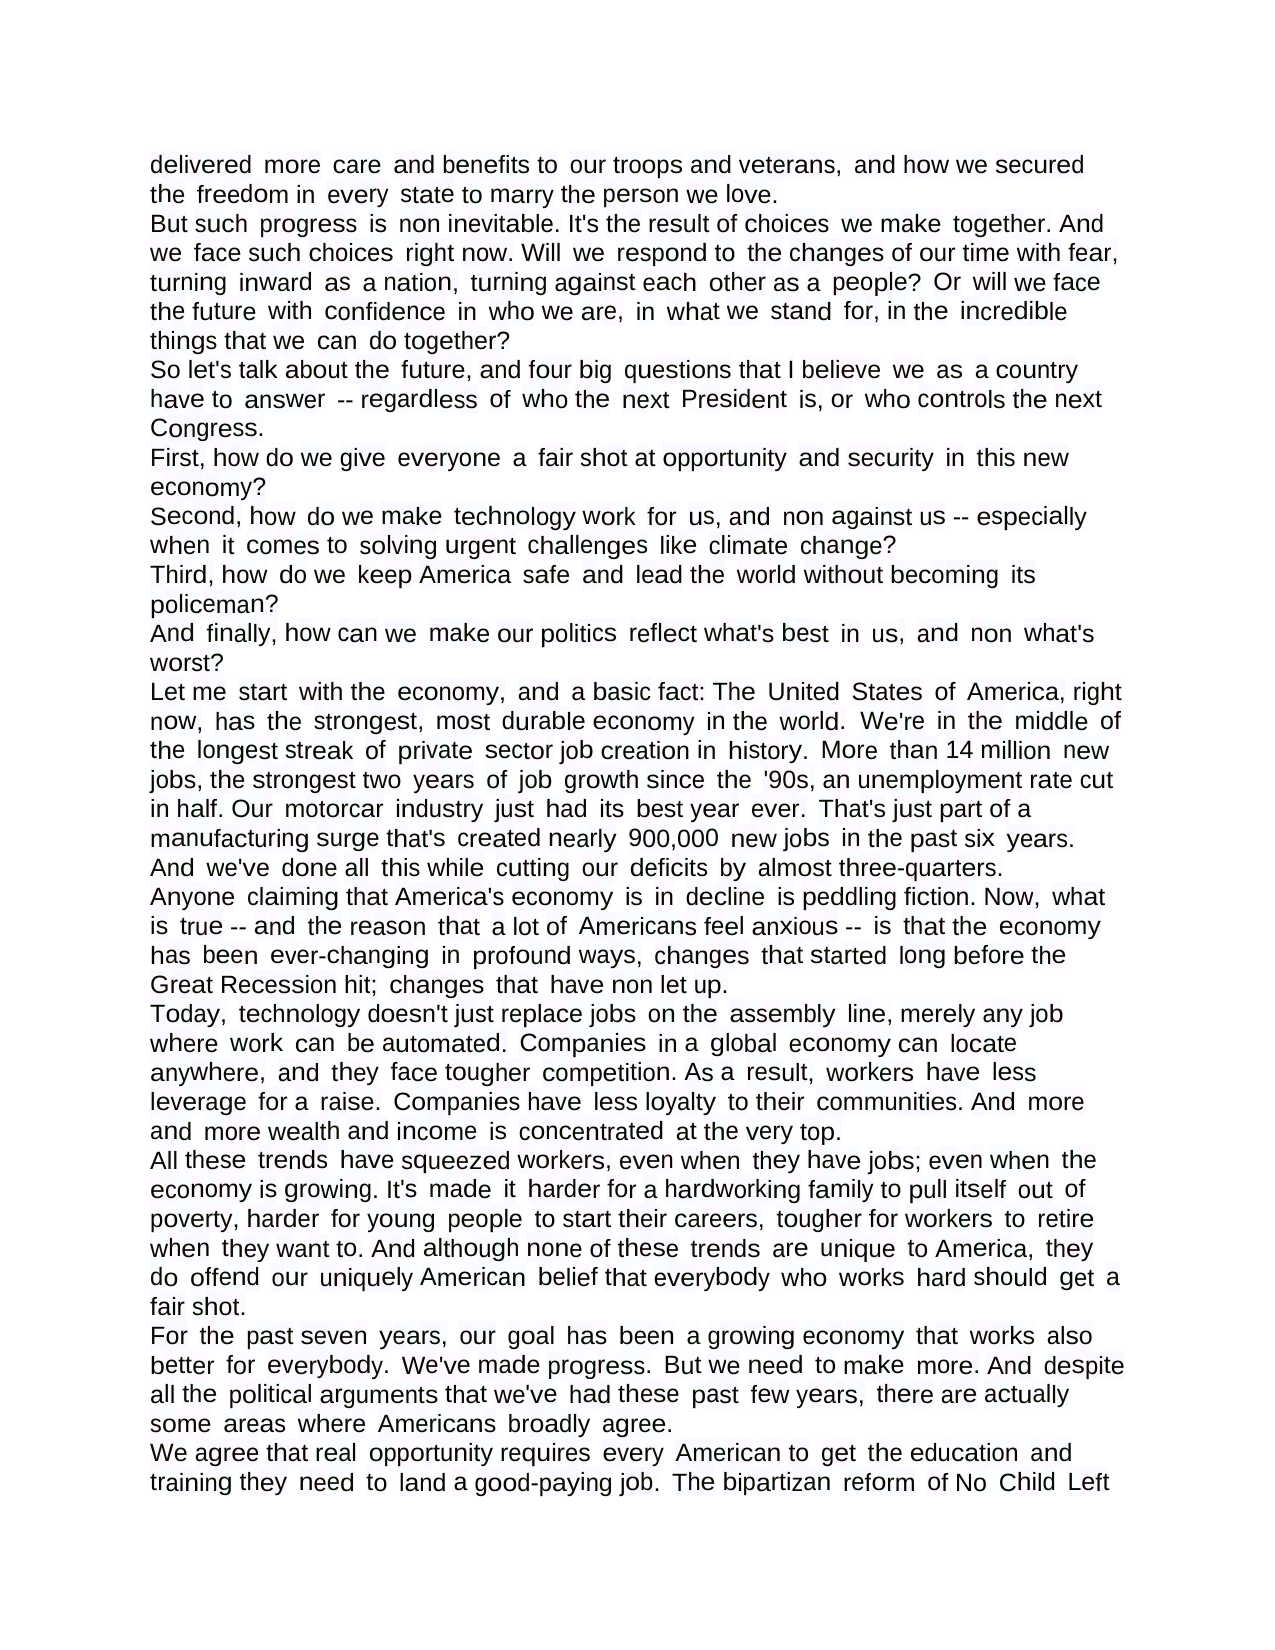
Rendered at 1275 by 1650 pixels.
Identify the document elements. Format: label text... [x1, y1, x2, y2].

text In fact, it's that spirit that made the progress of these past seven years possible. It's how we recovered from the worst economic crisis in generations. It's how we reformed our health care system, and reinvented our energy sector; how we delivered more care and benefits to our troops and veterans, and how we secured the freedom in every state to marry the person we love. [744, 150, 1125, 208]
text Third, how do we keep America safe and lead the world without becoming its policeman? [267, 560, 1125, 618]
text In fact, it's that spirit that made the progress of these past seven years possible. It's how we recovered from the worst economic crisis in generations. It's how we reformed our health care system, and reinvented our energy sector; how we delivered more care and benefits to our troops and veterans, and how we secured the freedom in every state to marry the person we love. [252, 150, 408, 208]
text Let me start with the economy, and a basic fact: The United States of America, right now, has the strongest, most durable economy in the world. We're in the middle of the longest streak of private sector job creation in history. More than 14 million new jobs, the strongest two years of job growth since the '90s, an unemployment rate cut in half. Our motorcar industry just had its best year ever. That's just part of a manufacturing surge that's created nearly 900,000 new jobs in the past six years. And we've done all this while cutting our deficits by almost three-quarters. [150, 677, 1125, 882]
text For the past seven years, our goal has been a growing economy that works also better for everybody. We've made progress. But we need to make more. And despite all the political arguments that we've had these past few years, there are actually some areas where Americans broadly agree. [188, 1321, 267, 1438]
text Anyone claiming that America's economy is in decline is peddling fiction. Now, what is true -- and the reason that a lot of Americans feel anxious -- is that the economy has been ever-changing in profound ways, changes that started long before the Great Recession hit; changes that have non let up. [150, 882, 1125, 999]
text Second, how do we make technology work for us, and non against us -- especially when it comes to solving urgent challenges like climate change? [601, 501, 703, 531]
text First, how do we give everyone a fair shot at opportunity and security in this new economy? [259, 443, 1125, 501]
text For the past seven years, our goal has been a growing economy that works also better for everybody. We've made progress. But we need to make more. And despite all the political arguments that we've had these past few years, there are actually some areas where Americans broadly agree. [342, 1321, 459, 1409]
text First, how do we give everyone a fair shot at opportunity and security in this new economy? [204, 443, 240, 501]
text All these trends have squeezed workers, even when they have jobs; even when the economy is growing. It's made it harder for a hardworking family to pull itself out of poverty, harder for young people to start their careers, tougher for workers to retire when they want to. And although none of these trends are unique to America, they do offend our uniquely American belief that everybody who works hard should get a fair shot. [150, 1145, 1125, 1321]
text And finally, how can we make our politics reflect what's best in us, and non what's worst? [224, 618, 1125, 677]
text So let's talk about the future, and four big questions that I believe we as a country have to answer -- regardless of who the next President is, or who controls the next Congress. [150, 355, 1125, 443]
text For the past seven years, our goal has been a growing economy that works also better for everybody. We've made progress. But we need to make more. And despite all the political arguments that we've had these past few years, there are actually some areas where Americans broadly agree. [673, 1321, 1125, 1438]
text But such progress is non inevitable. It's the result of choices we make together. And we face such choices right now. Will we respond to the changes of our time with fear, turning inward as a nation, turning against each other as a people? Or will we face the future with confidence in who we are, in what we stand for, in the incredible things that we can do together? [150, 208, 1125, 355]
text Second, how do we make technology work for us, and non against us -- especially when it comes to solving urgent challenges like climate change? [264, 501, 360, 531]
text Second, how do we make technology work for us, and non against us -- especially when it comes to solving urgent challenges like climate change? [859, 501, 1125, 560]
text Today, technology doesn't just replace jobs on the assembly line, merely any job where work can be automated. Companies in a global economy can locate anywhere, and they face tougher competition. As a result, workers have less leverage for a raise. Companies have less loyalty to their communities. And more and more wealth and income is concentrated at the very top. [150, 999, 1125, 1145]
